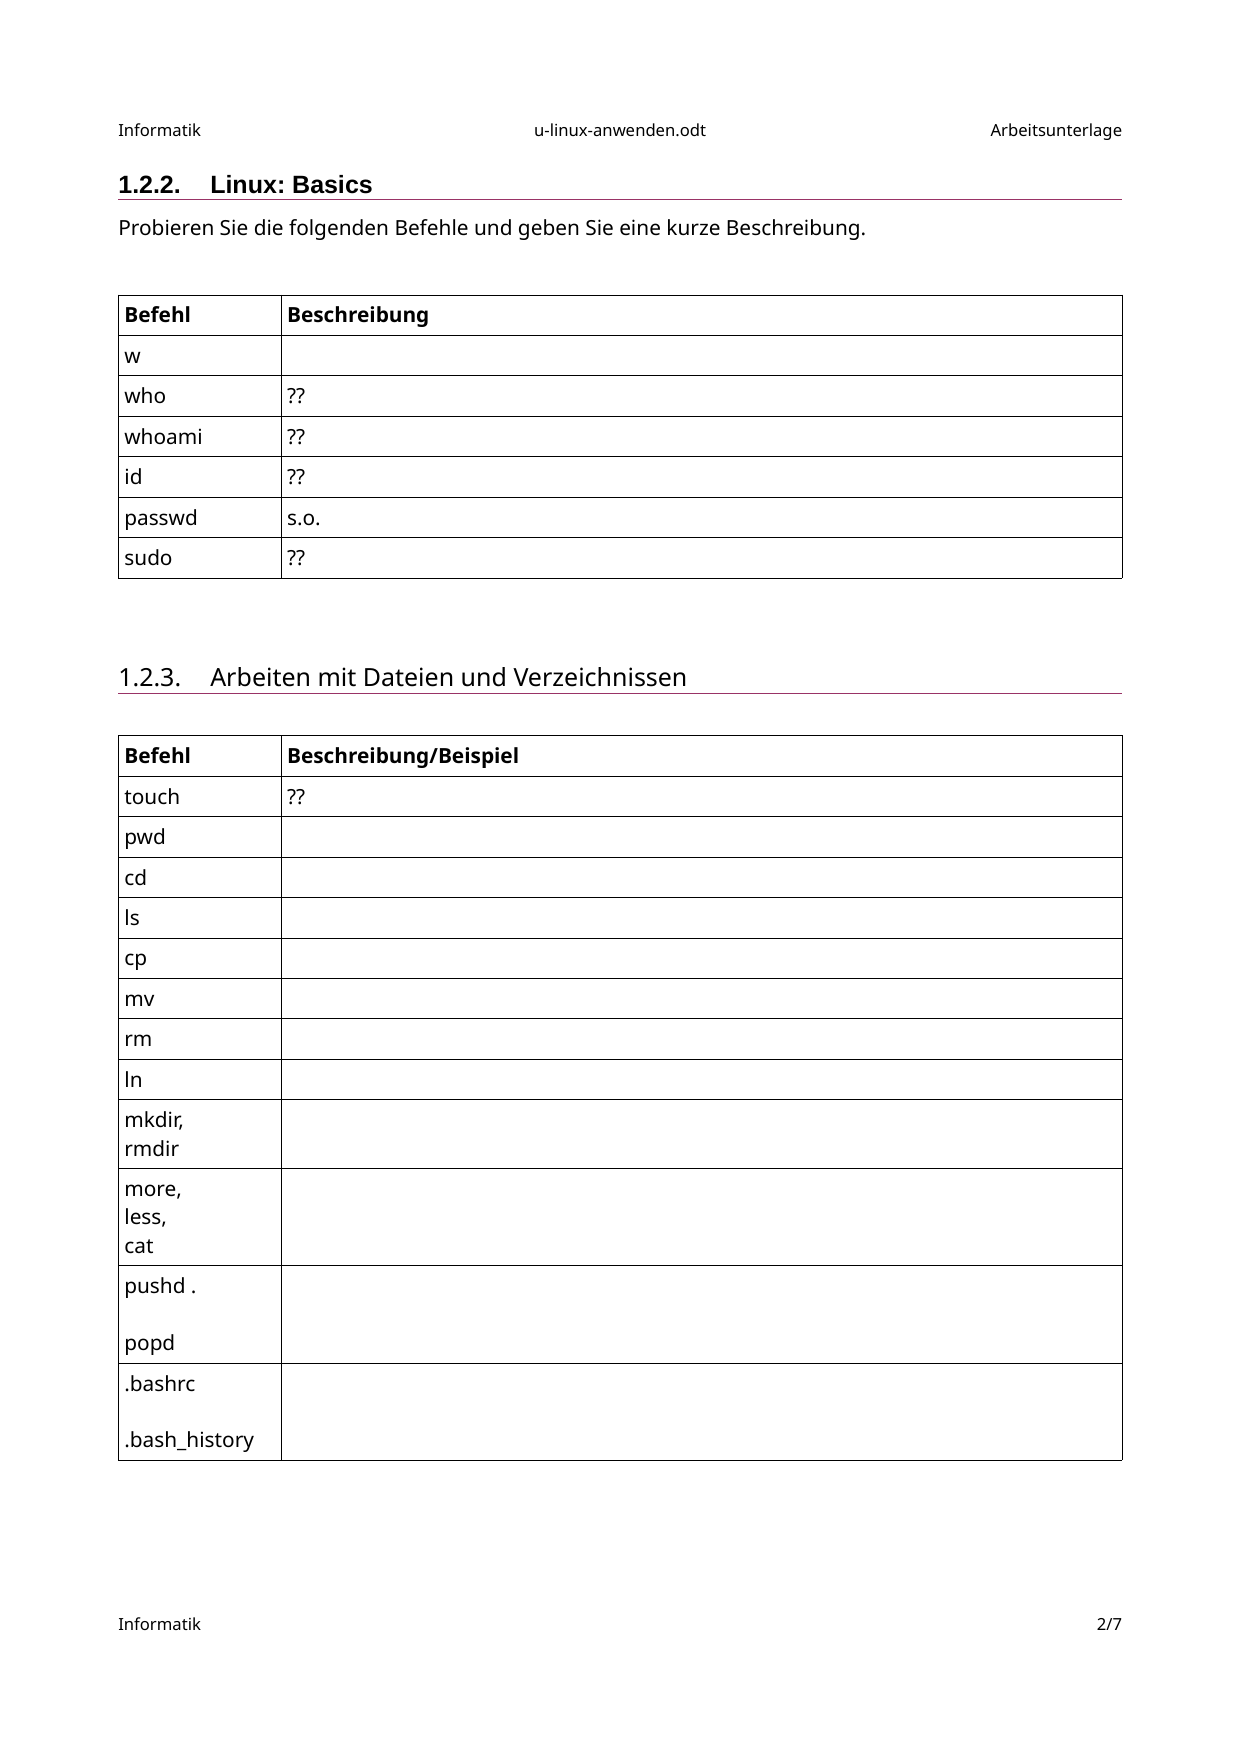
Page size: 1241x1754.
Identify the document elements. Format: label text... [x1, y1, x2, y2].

table_cell [282, 1266, 1122, 1363]
table_cell passwd [119, 498, 281, 537]
subtitle Linux: Basics [118, 170, 1122, 199]
table_cell mv [119, 979, 281, 1018]
table_cell touch [119, 777, 281, 816]
table_cell ?? [282, 417, 1122, 456]
table_cell [282, 1019, 1122, 1059]
table_cell ln [119, 1060, 281, 1099]
subtitle Arbeiten mit Dateien und Verzeichnissen [118, 659, 1122, 693]
table_cell [282, 1060, 1122, 1099]
table_header Befehl [119, 736, 281, 776]
table_cell s.o. [282, 498, 1122, 537]
table_cell [282, 1100, 1122, 1168]
table_cell [282, 817, 1122, 857]
table_cell whoami [119, 417, 281, 456]
table_cell cp [119, 939, 281, 978]
table_header Befehl [119, 296, 281, 335]
table_cell pwd [119, 817, 281, 857]
table_cell ?? [282, 538, 1122, 577]
table_cell [282, 858, 1122, 897]
table_cell w [119, 336, 281, 375]
table_cell more, less, cat [119, 1169, 281, 1265]
table_cell ls [119, 898, 281, 937]
table_cell pushd . popd [119, 1266, 281, 1363]
text Probieren Sie die folgenden Befehle und geben Sie eine kurze Beschreibung. [118, 213, 1122, 241]
table_cell [282, 898, 1122, 937]
table_cell [282, 1169, 1122, 1265]
table_cell sudo [119, 538, 281, 577]
table_cell ?? [282, 376, 1122, 416]
table_cell cd [119, 858, 281, 897]
table_cell [282, 1364, 1122, 1460]
table_cell ?? [282, 457, 1122, 497]
table_cell mkdir, rmdir [119, 1100, 281, 1168]
table_cell rm [119, 1019, 281, 1059]
table_cell [282, 336, 1122, 375]
table_cell [282, 939, 1122, 978]
table_cell id [119, 457, 281, 497]
table_cell .bashrc .bash_history [119, 1364, 281, 1460]
table_cell who [119, 376, 281, 416]
table_cell [282, 979, 1122, 1018]
table_cell ?? [282, 777, 1122, 816]
table_header Beschreibung [282, 296, 1122, 335]
table_header Beschreibung/Beispiel [282, 736, 1122, 776]
